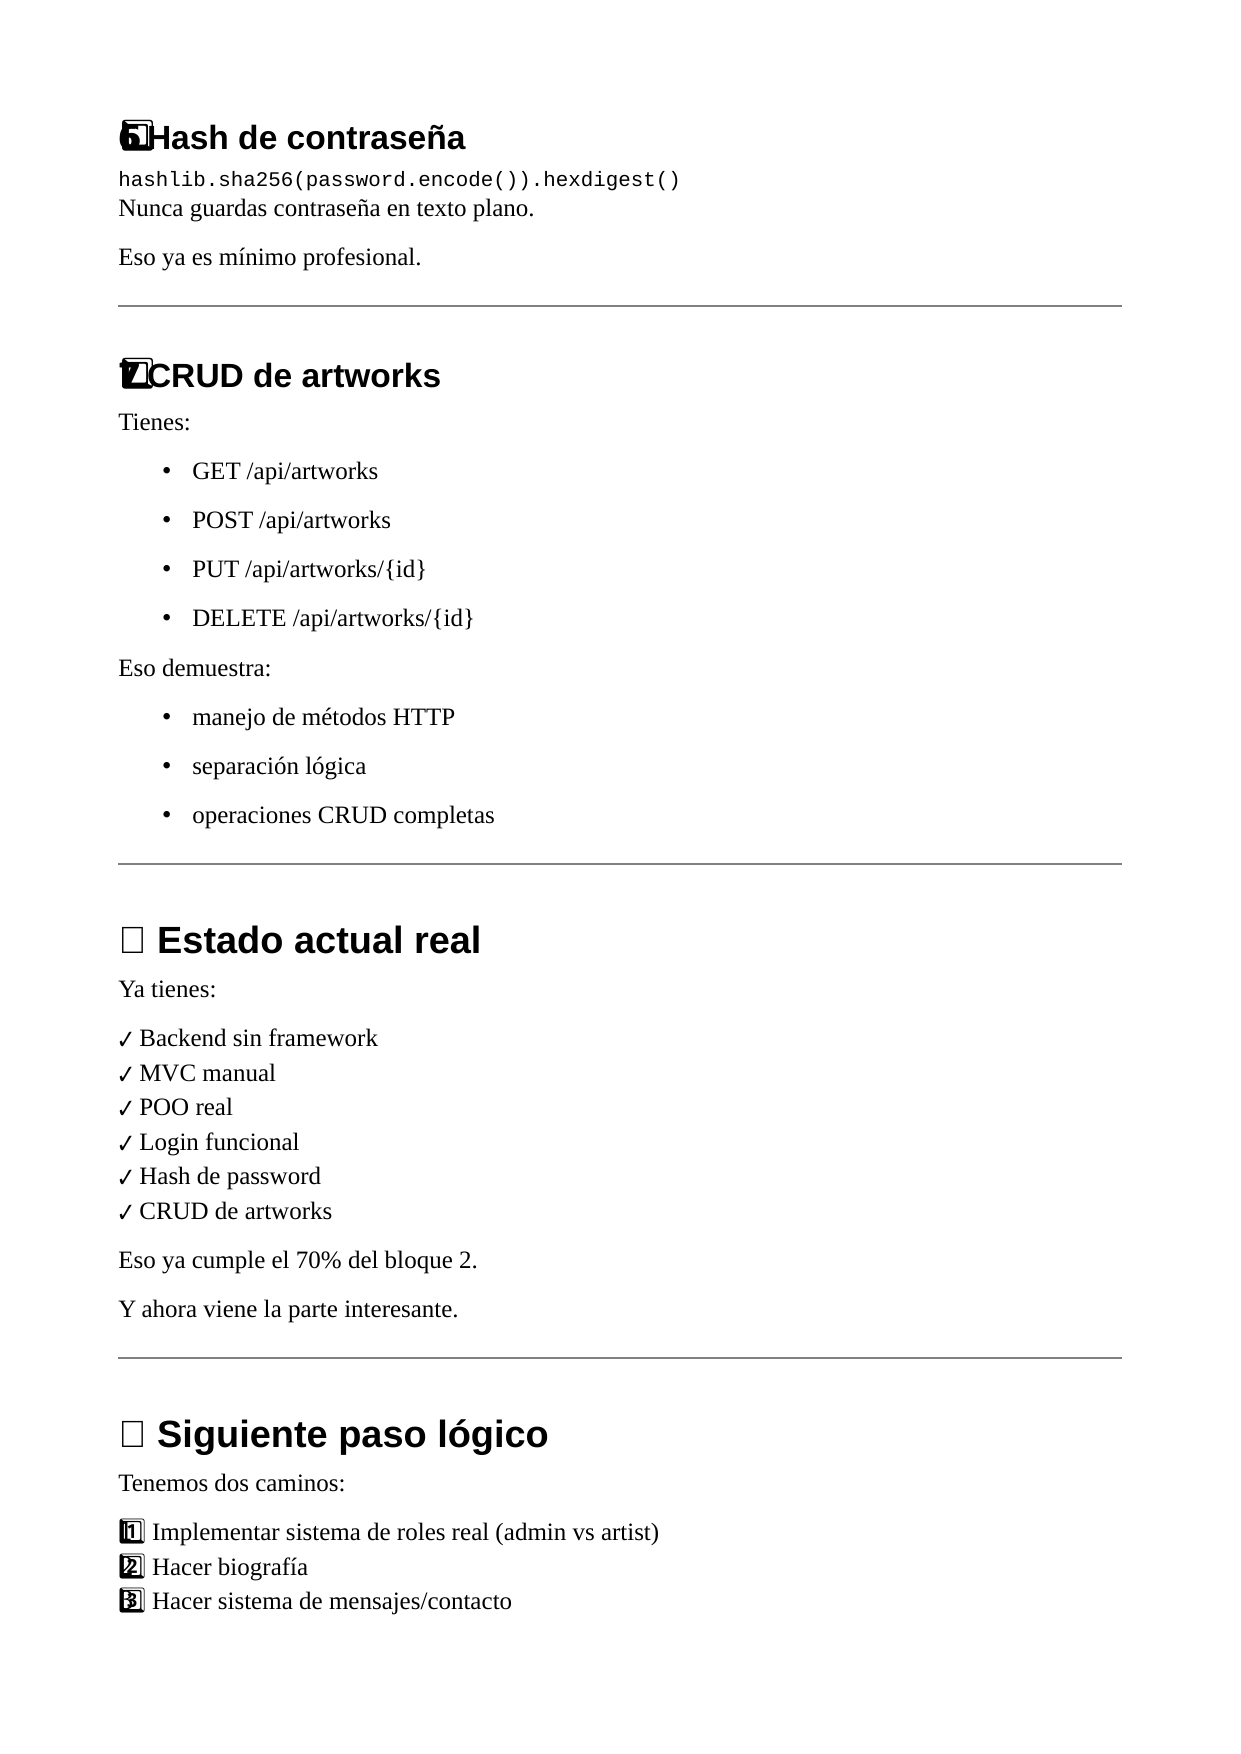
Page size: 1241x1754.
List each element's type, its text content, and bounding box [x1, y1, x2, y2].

text Eso ya es mínimo profesional. [118, 242, 1122, 271]
list POST /api/artworks [162, 505, 1122, 534]
list DELETE /api/artworks/{id} [162, 603, 1122, 632]
text 1️⃣ Implementar sistema de roles real (admin vs artist) 2️⃣ Hacer biografía 3️⃣ Hacer sistema de mensajes/contacto 4️⃣ Implementar control de permisos en endpoints [118, 1517, 1122, 1615]
list manejo de métodos HTTP [162, 702, 1122, 730]
text Nunca guardas contraseña en texto plano. [118, 193, 1122, 222]
list GET /api/artworks [162, 456, 1122, 485]
text Tenemos dos caminos: [118, 1468, 1122, 1497]
subtitle 🧠 Estado actual real [118, 918, 1122, 962]
subtitle 6️⃣ Hash de contraseña [118, 118, 1122, 157]
subtitle 🚀 Siguiente paso lógico [118, 1412, 1122, 1456]
text Tienes: [118, 407, 1122, 436]
list PUT /api/artworks/{id} [162, 554, 1122, 583]
list separación lógica [162, 751, 1122, 779]
subtitle 7️⃣ CRUD de artworks [118, 356, 1122, 395]
text hashlib.sha256(password.encode()).hexdigest() [118, 169, 1122, 193]
text Eso demuestra: [118, 653, 1122, 681]
list operaciones CRUD completas [162, 800, 1122, 828]
text Eso ya cumple el 70% del bloque 2. [118, 1245, 1122, 1273]
text Y ahora viene la parte interesante. [118, 1294, 1122, 1323]
text ✔ Backend sin framework ✔ MVC manual ✔ POO real ✔ Login funcional ✔ Hash de password ✔ CRUD de artworks [118, 1023, 1122, 1224]
text Ya tienes: [118, 974, 1122, 1003]
